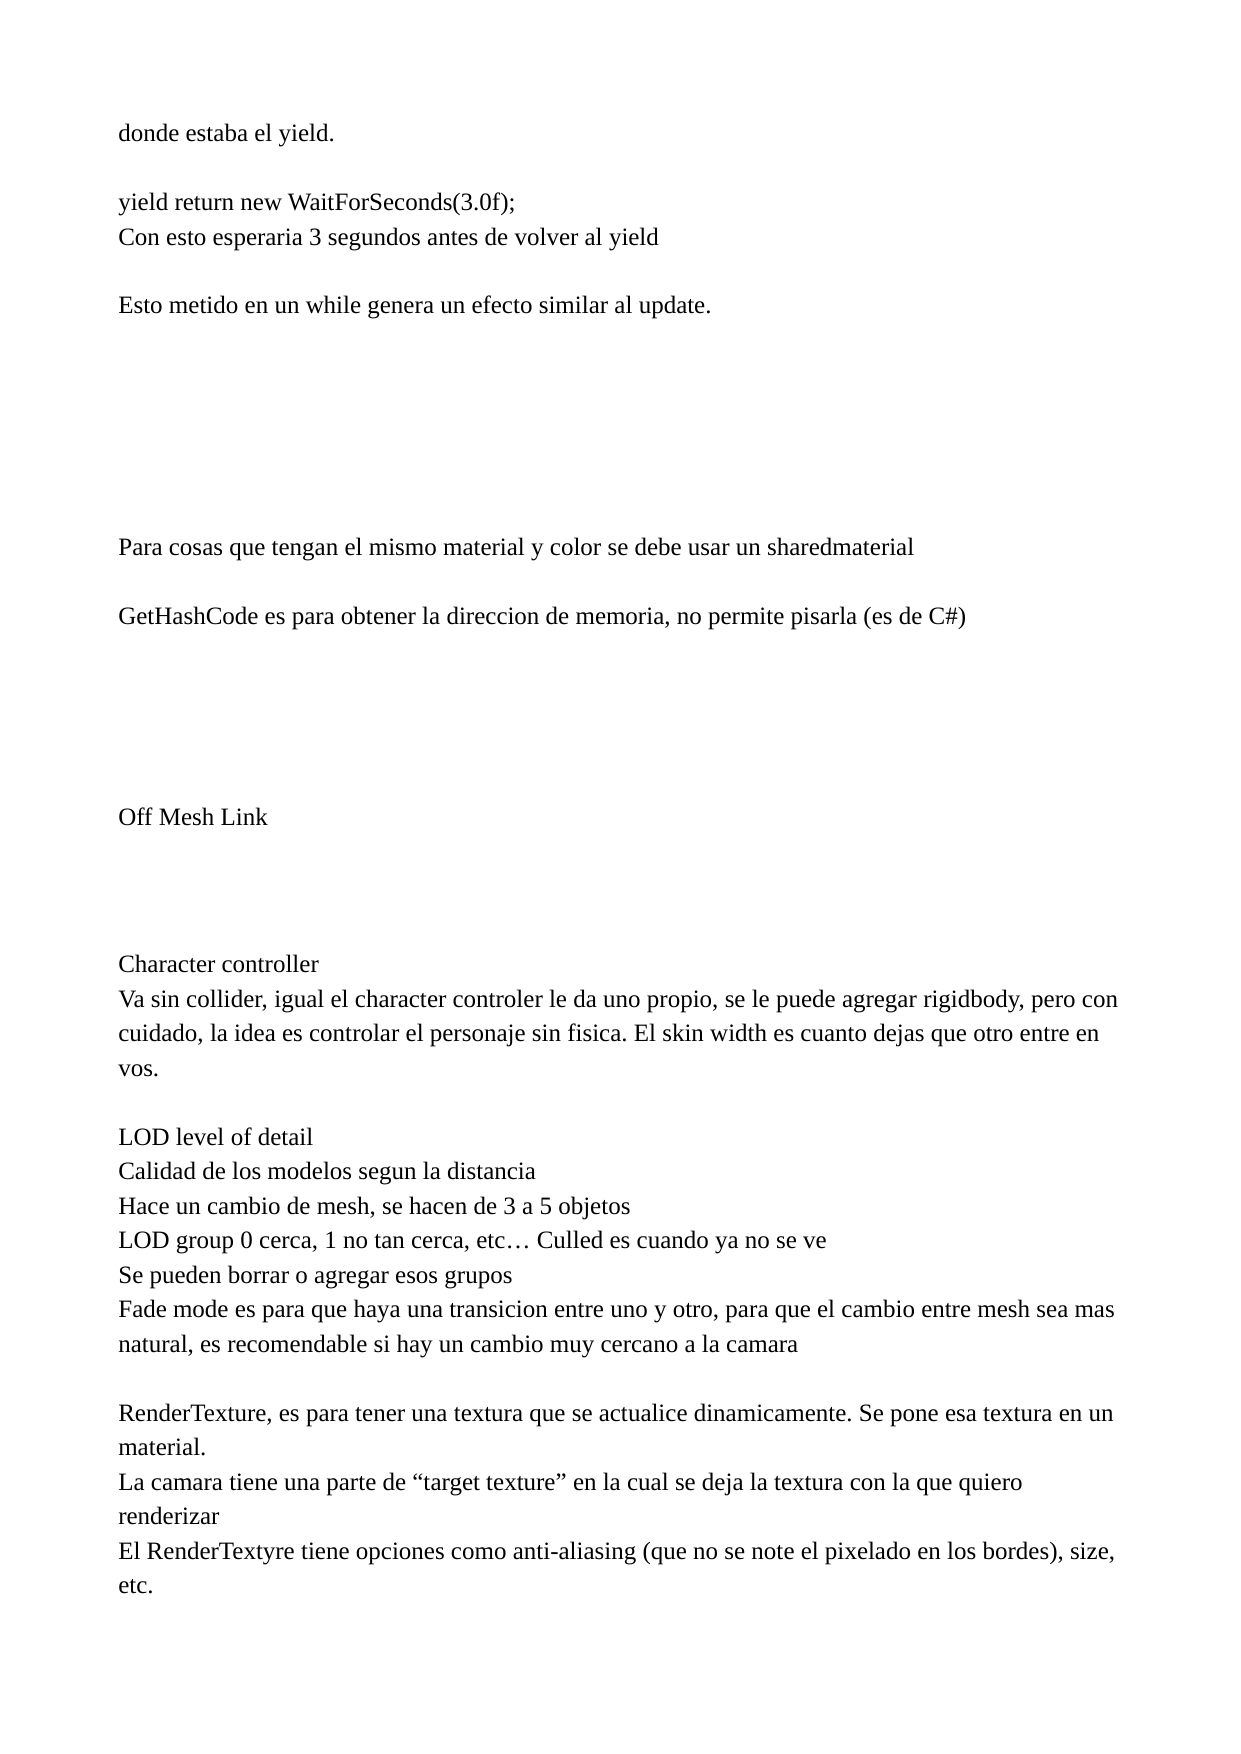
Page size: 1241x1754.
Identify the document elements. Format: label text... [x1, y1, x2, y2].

text Off Mesh Link [118, 699, 1122, 831]
text donde estaba el yield. yield return new WaitForSeconds(3.0f); Con esto esperaria 3 segundos antes de volver al yield Esto metido en un while genera un efecto similar al update. Para cosas que tengan el mismo material y color se debe usar un sharedmaterial GetHashCode es para obtener la direccion de memoria, no permite pisarla (es de C#) [118, 118, 1122, 629]
text Character controller Va sin collider, igual el character controler le da uno propio, se le puede agregar rigidbody, pero con cuidado, la idea es controlar el personaje sin fisica. El skin width es cuanto dejas que otro entre en vos. LOD level of detail Calidad de los modelos segun la distancia Hace un cambio de mesh, se hacen de 3 a 5 objetos LOD group 0 cerca, 1 no tan cerca, etc… Culled es cuando ya no se ve Se pueden borrar o agregar esos grupos Fade mode es para que haya una transicion entre uno y otro, para que el cambio entre mesh sea mas natural, es recomendable si hay un cambio muy cercano a la camara RenderTexture, es para tener una textura que se actualice dinamicamente. Se pone esa textura en un material. La camara tiene una parte de “target texture” en la cual se deja la textura con la que quiero renderizar El RenderTextyre tiene opciones como anti-aliasing (que no se note el pixelado en los bordes), size, etc. [118, 949, 1122, 1633]
